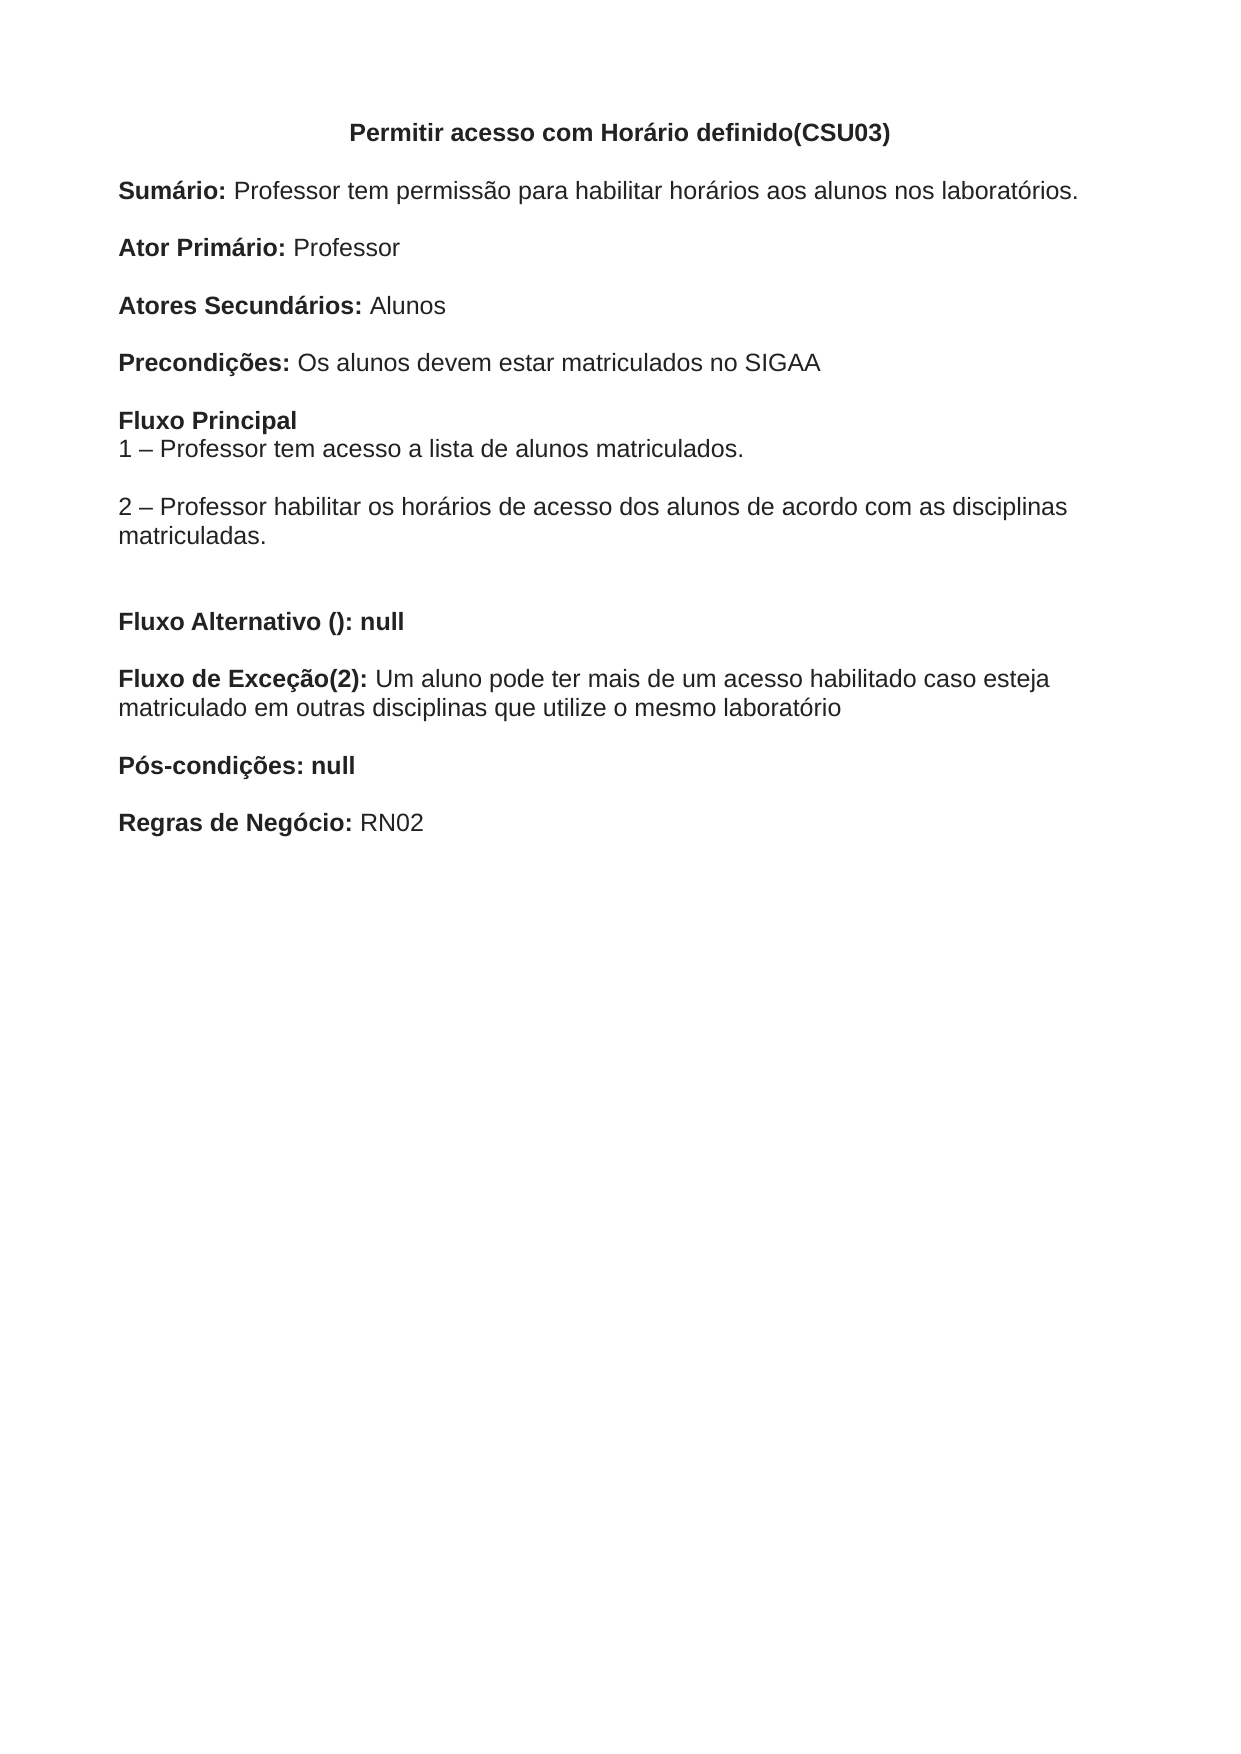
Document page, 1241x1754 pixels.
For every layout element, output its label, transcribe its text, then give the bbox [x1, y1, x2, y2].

text Pós-condições: null [118, 751, 1122, 779]
text 2 – Professor habilitar os horários de acesso dos alunos de acordo com as disciplinas matriculadas. [118, 492, 1122, 549]
text Precondições: Os alunos devem estar matriculados no SIGAA [118, 348, 1122, 377]
text 1 – Professor tem acesso a lista de alunos matriculados. [118, 434, 1122, 463]
text Sumário: Professor tem permissão para habilitar horários aos alunos nos laboratórios. [118, 176, 1122, 204]
text Fluxo Principal [118, 406, 1122, 434]
text Permitir acesso com Horário definido(CSU03) [118, 118, 1122, 147]
text Atores Secundários: Alunos [118, 291, 1122, 319]
text Fluxo Alternativo (): null [118, 607, 1122, 636]
text Regras de Negócio: RN02 [118, 808, 1122, 837]
text Fluxo de Exceção(2): Um aluno pode ter mais de um acesso habilitado caso esteja matriculado em outras disciplinas que utilize o mesmo laboratório [118, 664, 1122, 722]
text Ator Primário: Professor [118, 233, 1122, 262]
